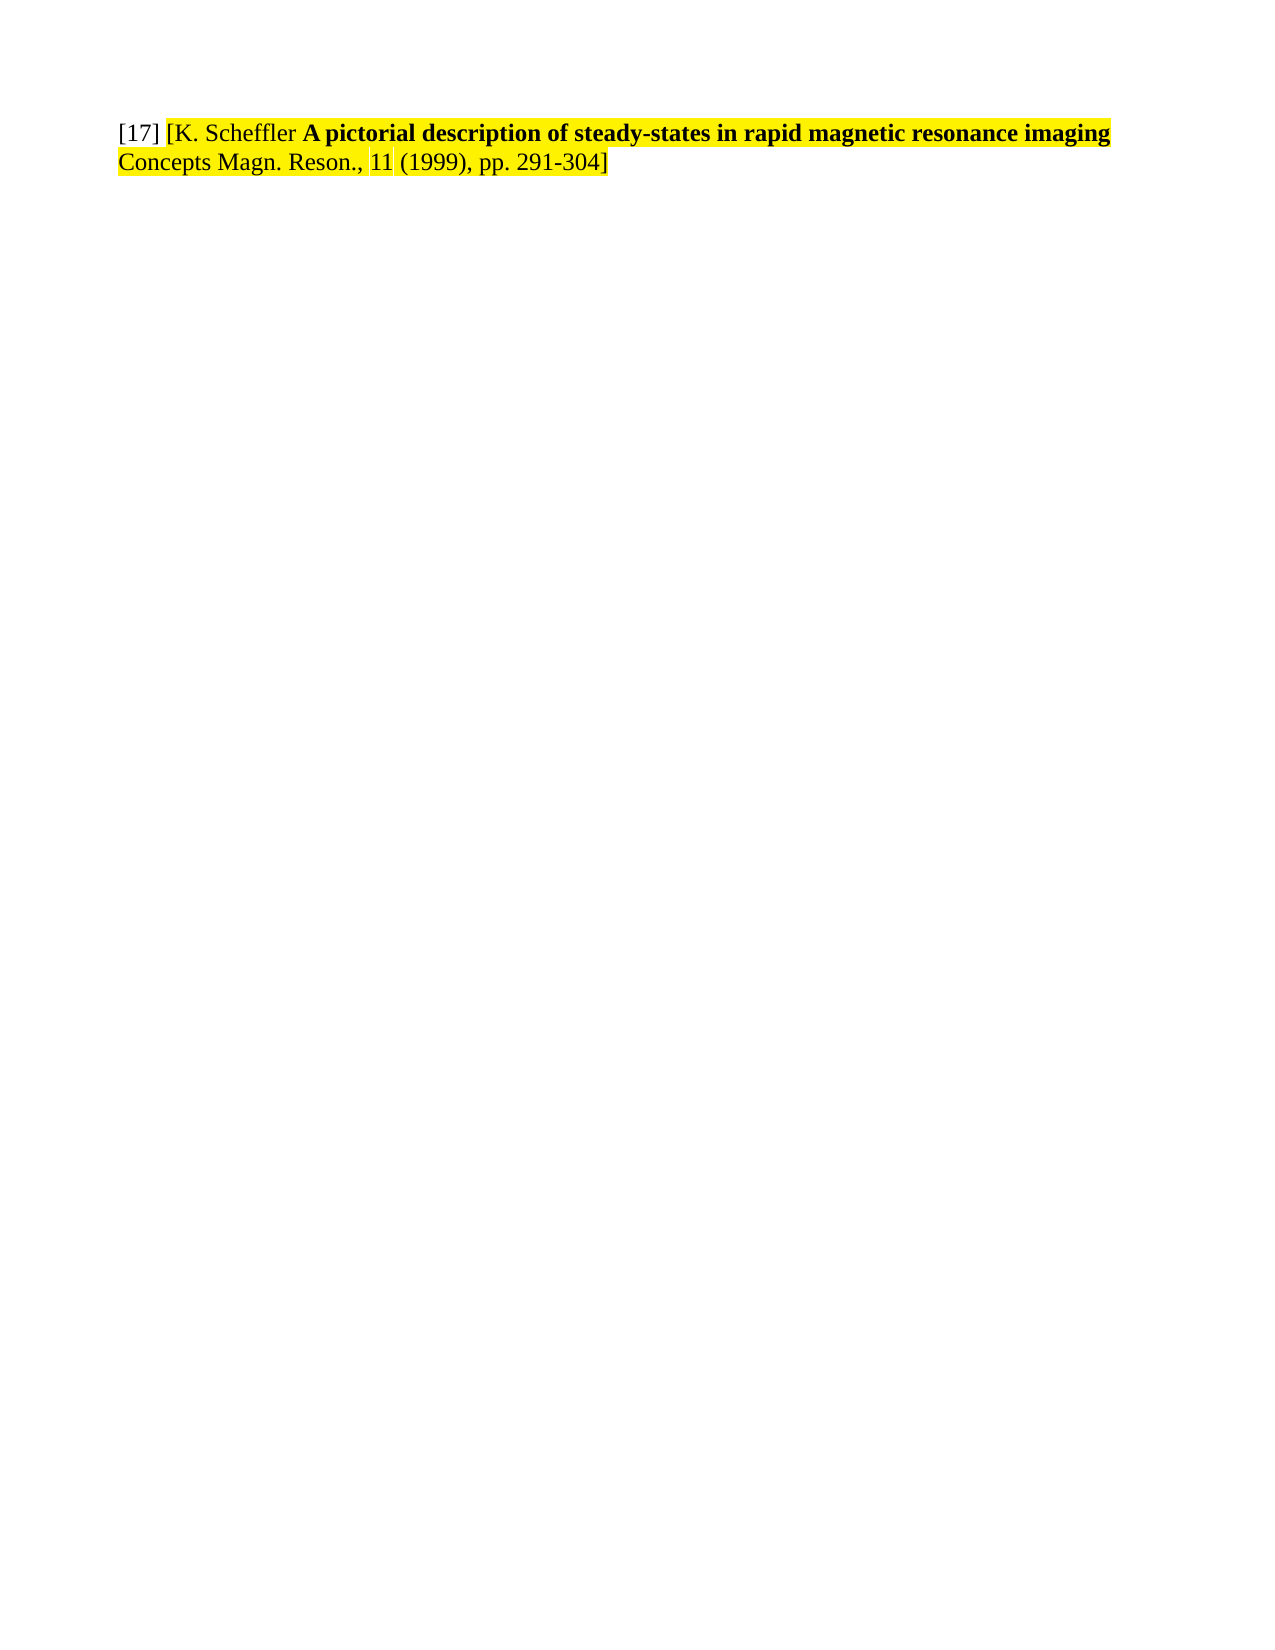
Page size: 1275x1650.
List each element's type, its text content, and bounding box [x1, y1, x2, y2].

text Concepts Magn. Reson., 11 (1999), pp. 291-304] [118, 147, 1157, 176]
text [17] [K. Scheffler A pictorial description of steady-states in rapid magnetic resonance imaging [118, 118, 1157, 147]
